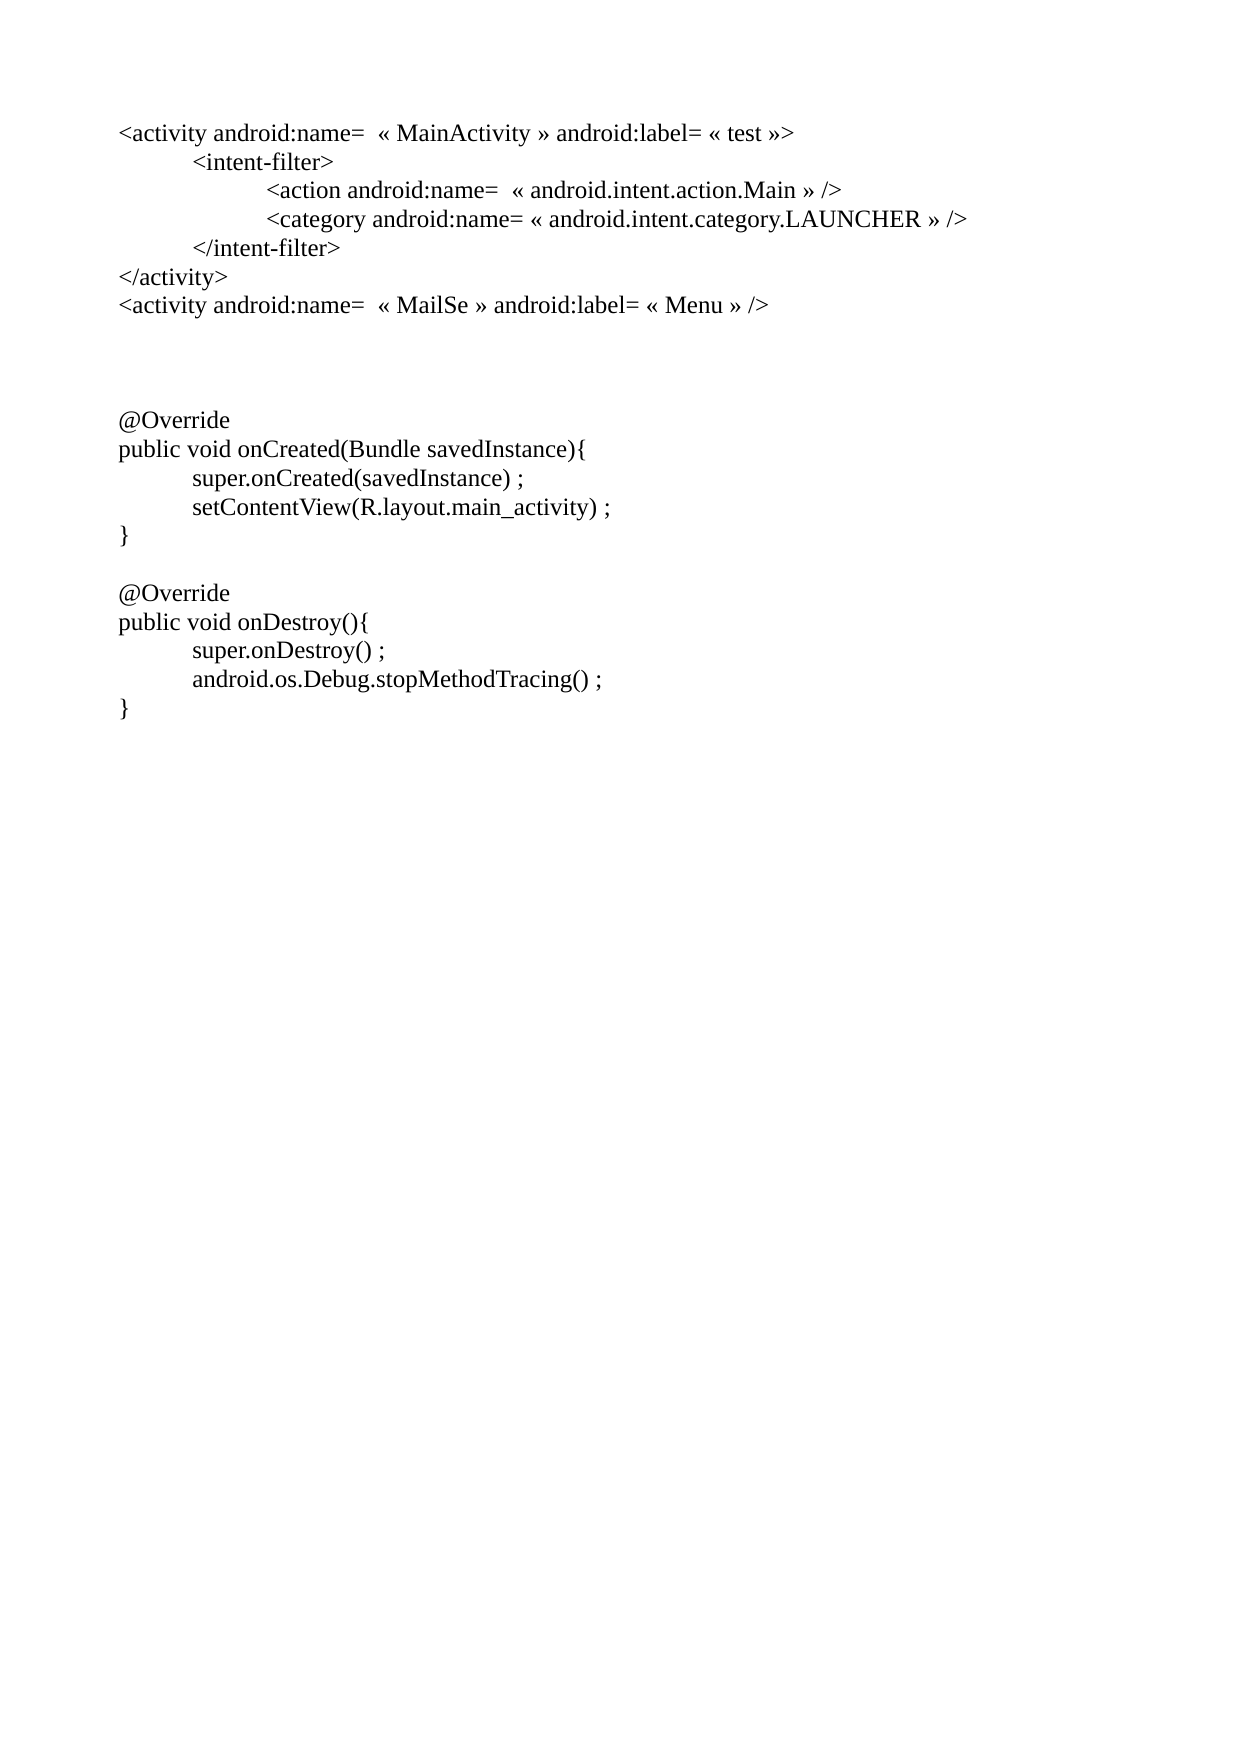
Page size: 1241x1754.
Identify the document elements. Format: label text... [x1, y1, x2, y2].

text setContentView(R.layout.main_activity) ; [118, 492, 1122, 521]
text android.os.Debug.stopMethodTracing() ; [118, 664, 1122, 693]
text <activity android:name= « MailSe » android:label= « Menu » /> [118, 291, 1122, 319]
text <category android:name= « android.intent.category.LAUNCHER » /> [118, 204, 1122, 233]
text <action android:name= « android.intent.action.Main » /> [118, 176, 1122, 204]
text } [118, 693, 1122, 722]
text public void onDestroy(){ [118, 607, 1122, 636]
text </intent-filter> [118, 233, 1122, 262]
text } [118, 521, 1122, 549]
text <intent-filter> [118, 147, 1122, 176]
text @Override [118, 578, 1122, 607]
text super.onDestroy() ; [118, 636, 1122, 664]
text public void onCreated(Bundle savedInstance){ [118, 434, 1122, 463]
text @Override [118, 406, 1122, 434]
text <activity android:name= « MainActivity » android:label= « test »> [118, 118, 1122, 147]
text </activity> [118, 262, 1122, 291]
text super.onCreated(savedInstance) ; [118, 463, 1122, 492]
